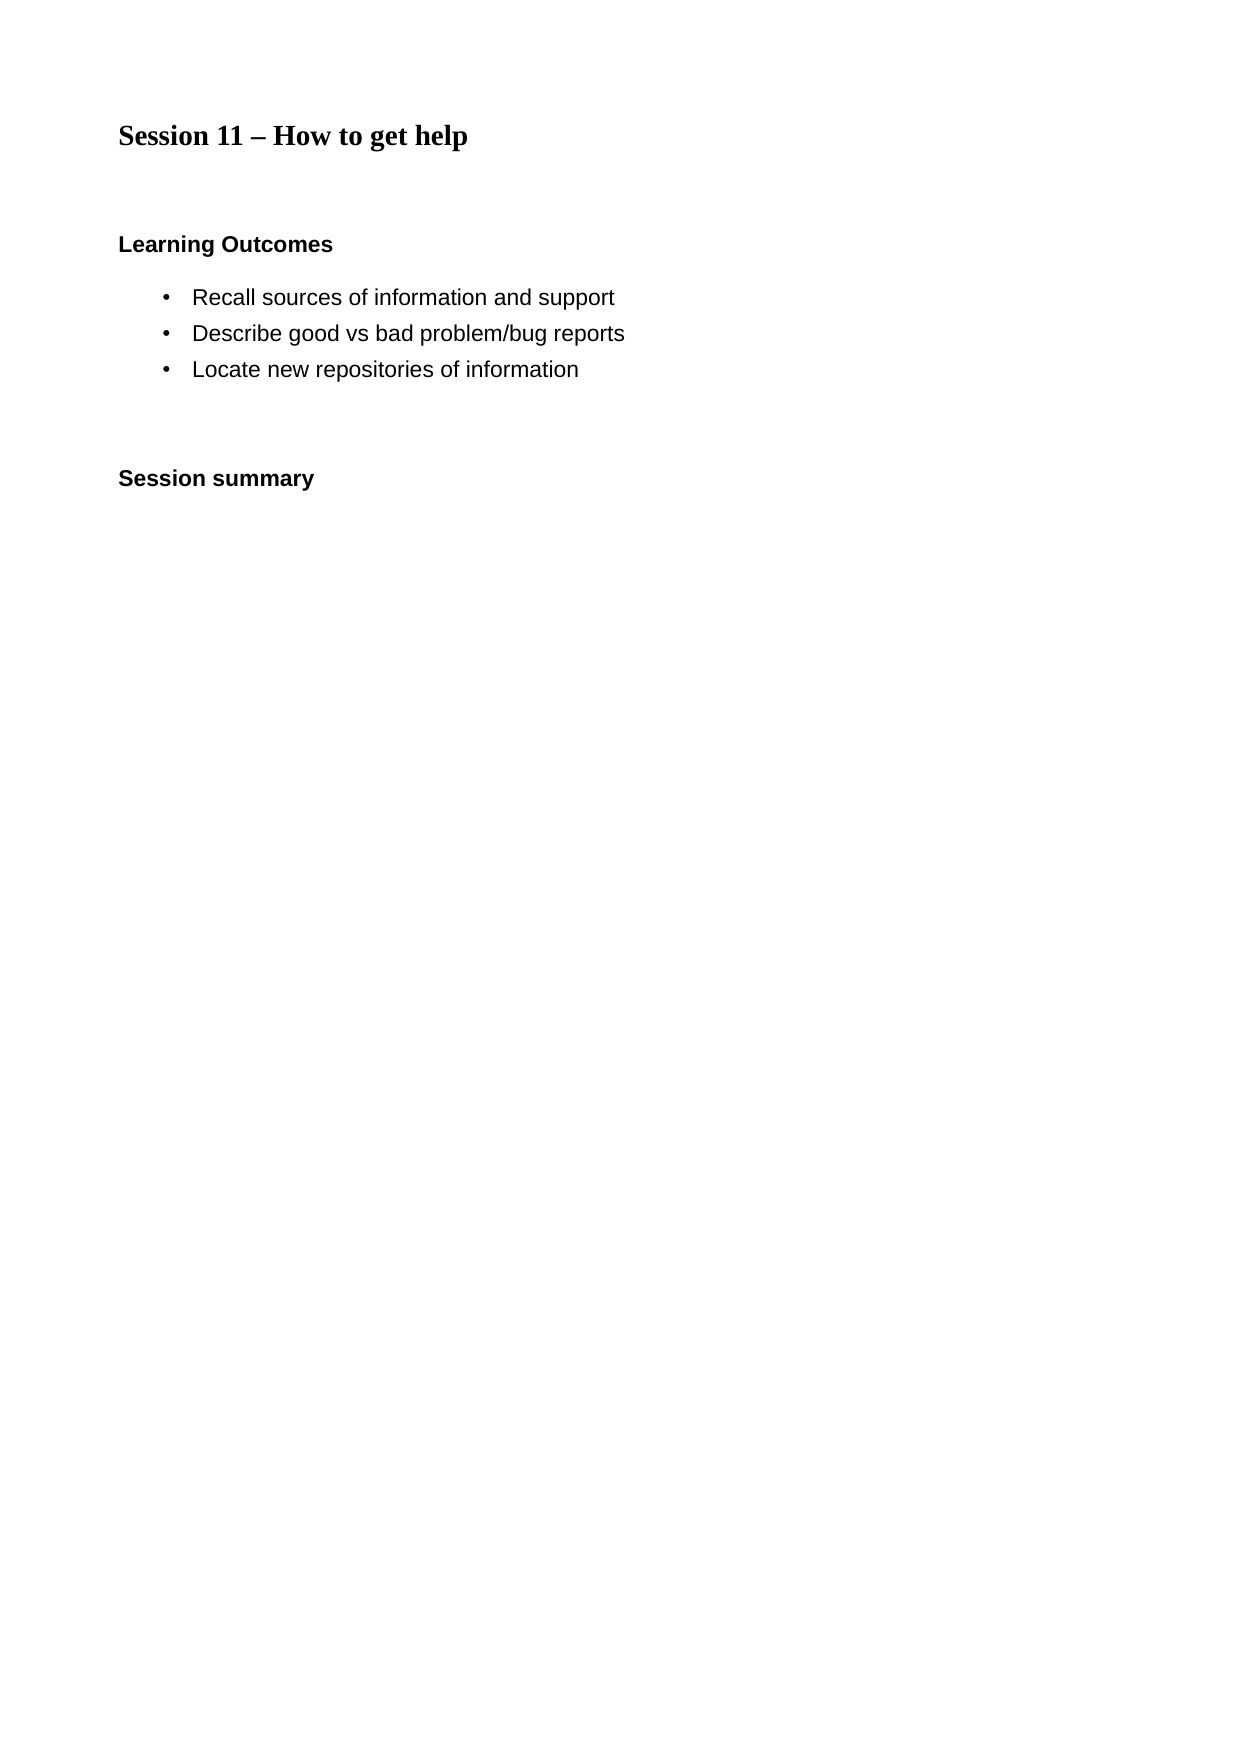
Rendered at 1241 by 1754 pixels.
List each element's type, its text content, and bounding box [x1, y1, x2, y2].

list Locate new repositories of information [162, 356, 1122, 382]
text Session 11 – How to get help [118, 118, 1122, 152]
list Recall sources of information and support [162, 283, 1122, 310]
text Learning Outcomes [118, 231, 1122, 257]
text Session summary [118, 465, 1122, 492]
list Describe good vs bad problem/bug reports [162, 320, 1122, 346]
